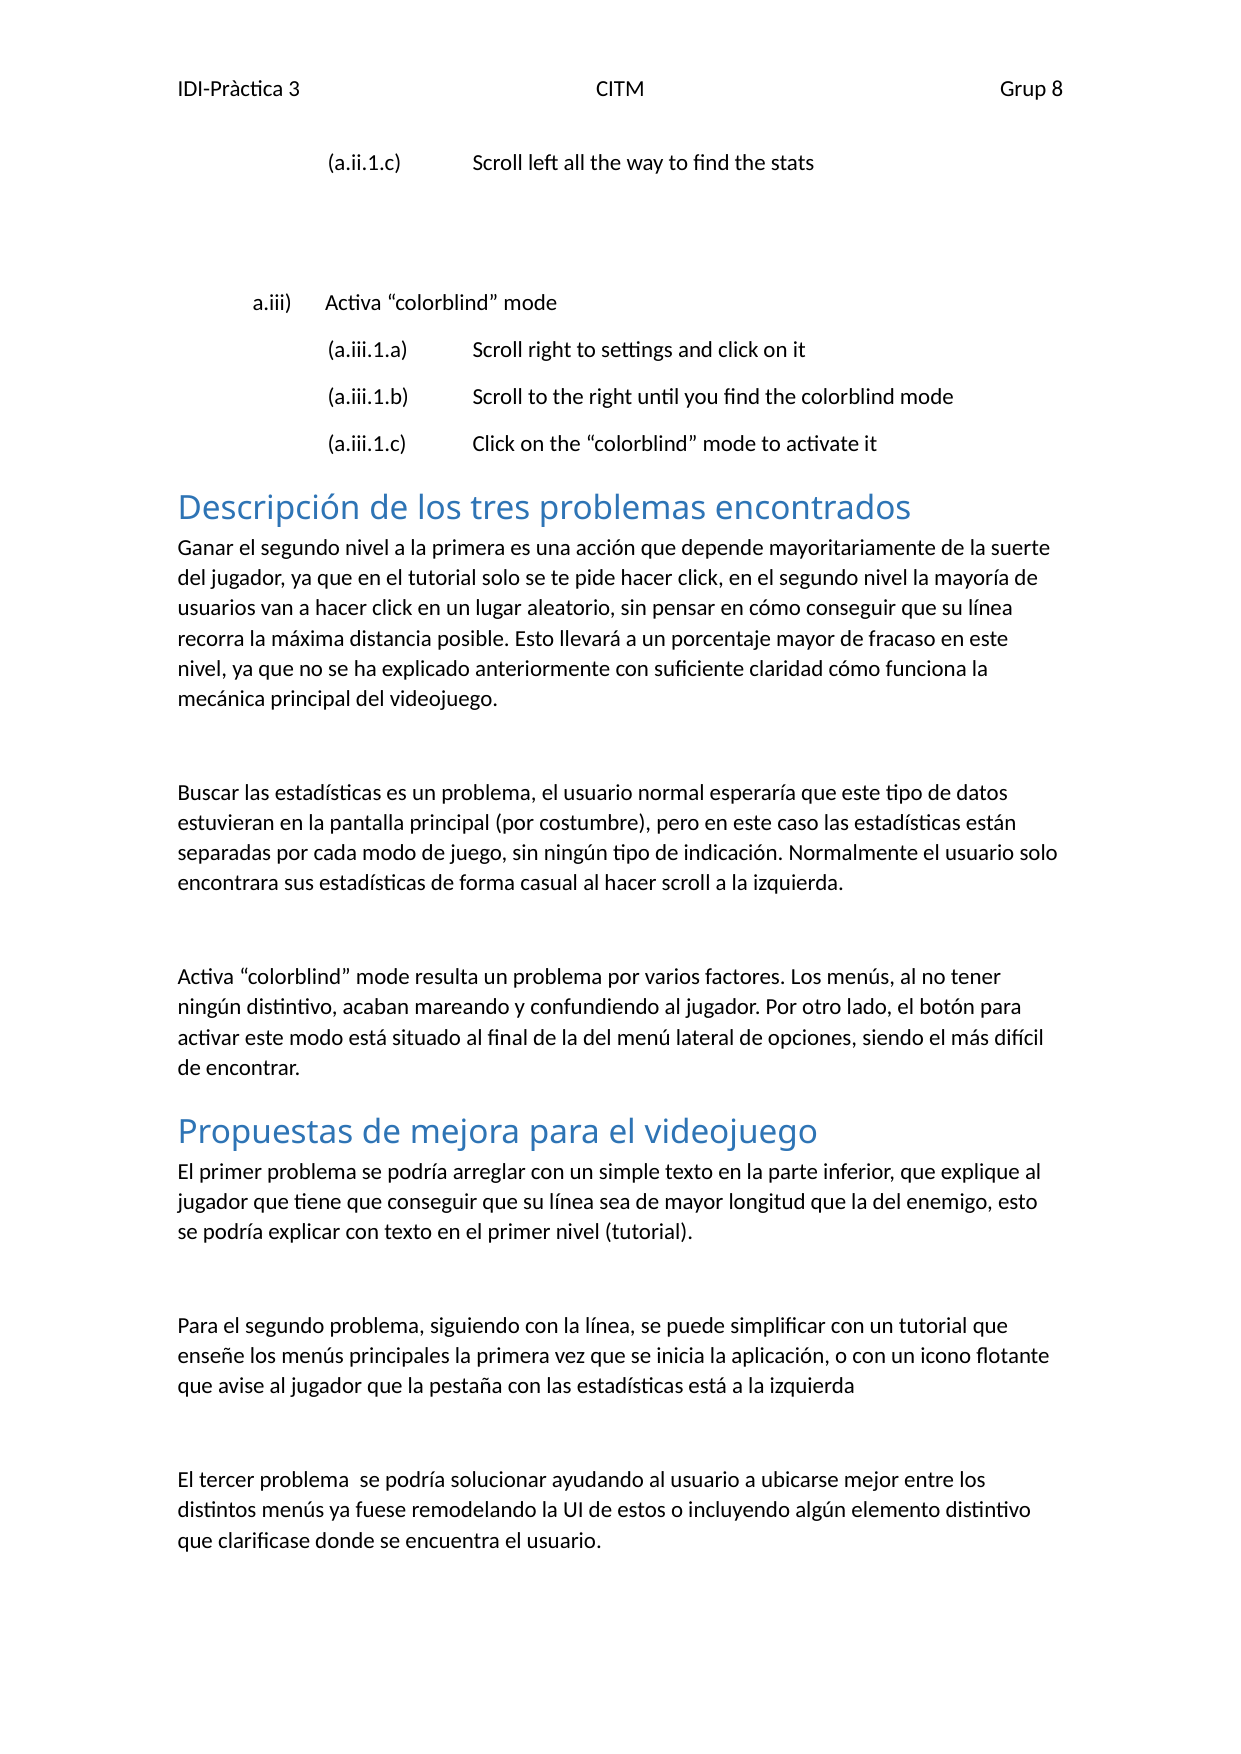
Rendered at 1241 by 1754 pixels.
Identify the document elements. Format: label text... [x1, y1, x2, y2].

list Click on the “colorblind” mode to activate it [327, 429, 1063, 457]
text Para el segundo problema, siguiendo con la línea, se puede simplificar con un tutorial que enseñe los menús principales la primera vez que se inicia la aplicación, o con un icono flotante que avise al jugador que la pestaña con las estadísticas está a la izquierda [177, 1311, 1063, 1399]
text Buscar las estadísticas es un problema, el usuario normal esperaría que este tipo de datos estuvieran en la pantalla principal (por costumbre), pero en este caso las estadísticas están separadas por cada modo de juego, sin ningún tipo de indicación. Normalmente el usuario solo encontrara sus estadísticas de forma casual al hacer scroll a la izquierda. [177, 778, 1063, 896]
text El tercer problema se podría solucionar ayudando al usuario a ubicarse mejor entre los distintos menús ya fuese remodelando la UI de estos o incluyendo algún elemento distintivo que clarificase donde se encuentra el usuario. [177, 1465, 1063, 1554]
list Scroll left all the way to find the stats [327, 148, 1063, 176]
list Scroll to the right until you find the colorblind mode [327, 382, 1063, 410]
list Scroll right to settings and click on it [327, 335, 1063, 363]
text Ganar el segundo nivel a la primera es una acción que depende mayoritariamente de la suerte del jugador, ya que en el tutorial solo se te pide hacer click, en el segundo nivel la mayoría de usuarios van a hacer click en un lugar aleatorio, sin pensar en cómo conseguir que su línea recorra la máxima distancia posible. Esto llevará a un porcentaje mayor de fracaso en este nivel, ya que no se ha explicado anteriormente con suficiente claridad cómo funciona la mecánica principal del videojuego. [177, 533, 1063, 712]
text El primer problema se podría arreglar con un simple texto en la parte inferior, que explique al jugador que tiene que conseguir que su línea sea de mayor longitud que la del enemigo, esto se podría explicar con texto en el primer nivel (tutorial). [177, 1157, 1063, 1245]
subtitle Propuestas de mejora para el videojuego [177, 1108, 1063, 1153]
subtitle Descripción de los tres problemas encontrados [177, 484, 1063, 529]
list Activa “colorblind” mode [252, 288, 1063, 316]
text Activa “colorblind” mode resulta un problema por varios factores. Los menús, al no tener ningún distintivo, acaban mareando y confundiendo al jugador. Por otro lado, el botón para activar este modo está situado al final de la del menú lateral de opciones, siendo el más difícil de encontrar. [177, 962, 1063, 1081]
